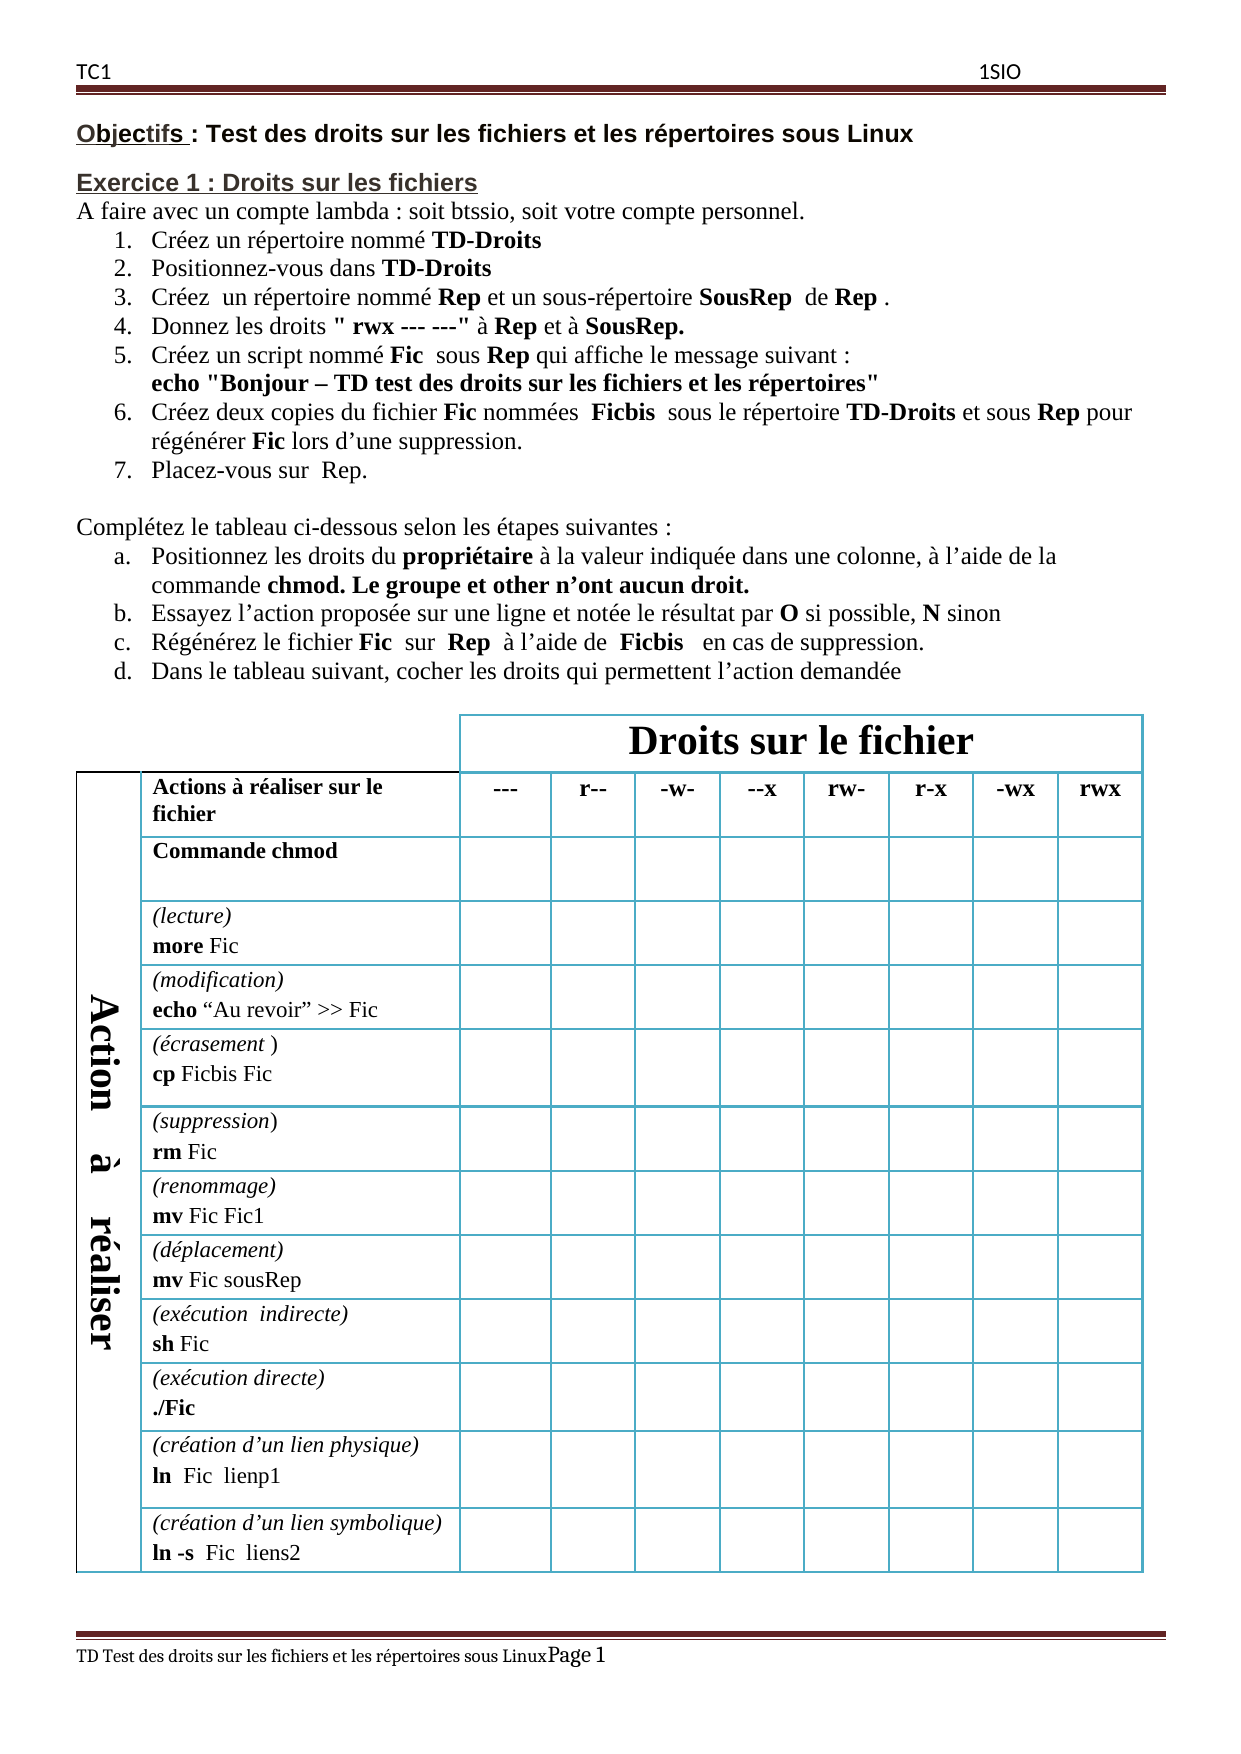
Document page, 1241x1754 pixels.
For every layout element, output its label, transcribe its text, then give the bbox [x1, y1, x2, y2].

table_cell [974, 1108, 1057, 1169]
table_cell [552, 966, 634, 1028]
table_cell [974, 1432, 1057, 1507]
table_cell [552, 1172, 634, 1234]
table_cell [552, 1030, 634, 1105]
table_cell [974, 1364, 1057, 1429]
table_cell r-- [552, 774, 634, 836]
table_cell [721, 1236, 803, 1298]
table_cell [636, 1108, 719, 1169]
table_cell [461, 1300, 550, 1362]
table_cell [805, 1432, 888, 1507]
list Placez-vous sur Rep. [114, 455, 1166, 483]
list Positionnez-vous dans TD-Droits [114, 253, 1166, 282]
table_cell [552, 838, 634, 900]
table_cell [805, 1364, 888, 1429]
table_cell [461, 1030, 550, 1105]
table_cell [805, 1108, 888, 1169]
table_cell [805, 1300, 888, 1362]
table_cell [890, 1509, 972, 1571]
table_cell [974, 1509, 1057, 1571]
table_cell [1059, 1509, 1141, 1571]
table_cell [974, 1300, 1057, 1362]
table_cell [974, 1030, 1057, 1105]
table_cell [1059, 1030, 1141, 1105]
table_cell [974, 838, 1057, 900]
table_cell [461, 966, 550, 1028]
table_cell [890, 1432, 972, 1507]
table_cell [1059, 1432, 1141, 1507]
table_cell (exécution directe) ./Fic [142, 1364, 459, 1429]
table_cell [805, 902, 888, 964]
table_cell --x [721, 774, 803, 836]
table_cell [721, 1030, 803, 1105]
table_cell [805, 966, 888, 1028]
text Objectifs : Test des droits sur les fichiers et les répertoires sous Linux [76, 123, 1166, 148]
table_cell [1059, 966, 1141, 1028]
text A faire avec un compte lambda : soit btssio, soit votre compte personnel. [76, 196, 1166, 225]
table_cell [974, 966, 1057, 1028]
text echo "Bonjour – TD test des droits sur les fichiers et les répertoires" [151, 368, 1166, 397]
table_cell [636, 838, 719, 900]
table_cell (déplacement) mv Fic sousRep [142, 1236, 459, 1298]
table_cell -w- [636, 774, 719, 836]
list Donnez les droits " rwx --- ---" à Rep et à SousRep. [114, 311, 1166, 340]
table_cell [890, 1236, 972, 1298]
list Dans le tableau suivant, cocher les droits qui permettent l’action demandée [114, 656, 1166, 685]
table_cell [461, 838, 550, 900]
table_cell [636, 1432, 719, 1507]
table_cell [805, 1030, 888, 1105]
table_header [76, 714, 141, 771]
table_cell [1059, 902, 1141, 964]
table_cell [552, 1364, 634, 1429]
table_cell (suppression) rm Fic [142, 1108, 459, 1169]
table_cell [805, 1172, 888, 1234]
table_cell [721, 1108, 803, 1169]
table_cell [721, 1509, 803, 1571]
list Régénérez le fichier Fic sur Rep à l’aide de Ficbis en cas de suppression. [114, 627, 1166, 656]
table_header [141, 714, 459, 771]
table_cell [890, 1108, 972, 1169]
table_cell [461, 1108, 550, 1169]
table_cell [890, 1300, 972, 1362]
table_cell [890, 1364, 972, 1429]
table_cell rw- [805, 774, 888, 836]
table_cell [461, 1509, 550, 1571]
table_cell [552, 1300, 634, 1362]
table_cell [890, 1172, 972, 1234]
table_cell --- [461, 774, 550, 836]
table_cell [552, 1236, 634, 1298]
table_cell [636, 1300, 719, 1362]
table_cell [721, 1364, 803, 1429]
table_cell [636, 1364, 719, 1429]
table_cell [1059, 1236, 1141, 1298]
table_cell [721, 1300, 803, 1362]
table_cell Commande chmod [142, 838, 459, 900]
table_cell [974, 1236, 1057, 1298]
table_cell [636, 1030, 719, 1105]
list Créez un répertoire nommé TD-Droits [114, 225, 1166, 253]
table_cell [1059, 1300, 1141, 1362]
table_cell [890, 838, 972, 900]
table_cell (écrasement ) cp Ficbis Fic [142, 1030, 459, 1105]
table_cell [461, 1236, 550, 1298]
table_cell [890, 1030, 972, 1105]
table_cell (lecture) more Fic [142, 902, 459, 964]
table_cell [721, 902, 803, 964]
table_cell (renommage) mv Fic Fic1 [142, 1172, 459, 1234]
table_cell [636, 966, 719, 1028]
list Essayez l’action proposée sur une ligne et notée le résultat par O si possible, N sinon [114, 598, 1166, 627]
text Complétez le tableau ci-dessous selon les étapes suivantes : [76, 512, 1166, 541]
table_cell (création d’un lien symbolique) ln -s Fic liens2 [142, 1509, 459, 1571]
table_cell [552, 1509, 634, 1571]
table_cell [1059, 1108, 1141, 1169]
table_cell [721, 966, 803, 1028]
table_cell [1059, 1364, 1141, 1429]
table_cell [461, 1432, 550, 1507]
table_cell Actions à réaliser sur le fichier [142, 773, 459, 836]
table_cell [721, 1172, 803, 1234]
table_cell (exécution indirecte) sh Fic [142, 1300, 459, 1362]
table_cell [552, 902, 634, 964]
table_cell [805, 838, 888, 900]
table_cell [636, 902, 719, 964]
table_cell (modification) echo “Au revoir” >> Fic [142, 966, 459, 1028]
table_cell r-x [890, 774, 972, 836]
table_cell [974, 902, 1057, 964]
table_cell [721, 1432, 803, 1507]
text Exercice 1 : Droits sur les fichiers [76, 172, 1166, 196]
table_cell [552, 1108, 634, 1169]
table_cell [636, 1172, 719, 1234]
table_cell [1059, 838, 1141, 900]
list Positionnez les droits du propriétaire à la valeur indiquée dans une colonne, à l’aide de la commande chmod. Le groupe et other n’ont aucun droit. [114, 541, 1166, 598]
table_header Droits sur le fichier [461, 716, 1141, 771]
table_cell [890, 902, 972, 964]
table_cell [805, 1236, 888, 1298]
list Créez deux copies du fichier Fic nommées Ficbis sous le répertoire TD-Droits et sous Rep pour régénérer Fic lors d’une suppression. [114, 397, 1166, 455]
table_cell [636, 1509, 719, 1571]
table_cell Action à réaliser [77, 773, 140, 1571]
table_cell (création d’un lien physique) ln Fic lienp1 [142, 1432, 459, 1507]
list Créez un script nommé Fic sous Rep qui affiche le message suivant : [114, 340, 1166, 368]
table_cell [1059, 1172, 1141, 1234]
table_cell [552, 1432, 634, 1507]
table_cell [461, 902, 550, 964]
table_cell [721, 838, 803, 900]
table_cell [805, 1509, 888, 1571]
table_cell [461, 1172, 550, 1234]
table_cell rwx [1059, 774, 1141, 836]
table_cell [974, 1172, 1057, 1234]
list Créez un répertoire nommé Rep et un sous-répertoire SousRep de Rep . [114, 282, 1166, 311]
table_cell [890, 966, 972, 1028]
table_cell [461, 1364, 550, 1429]
table_cell -wx [974, 774, 1057, 836]
table_cell [636, 1236, 719, 1298]
